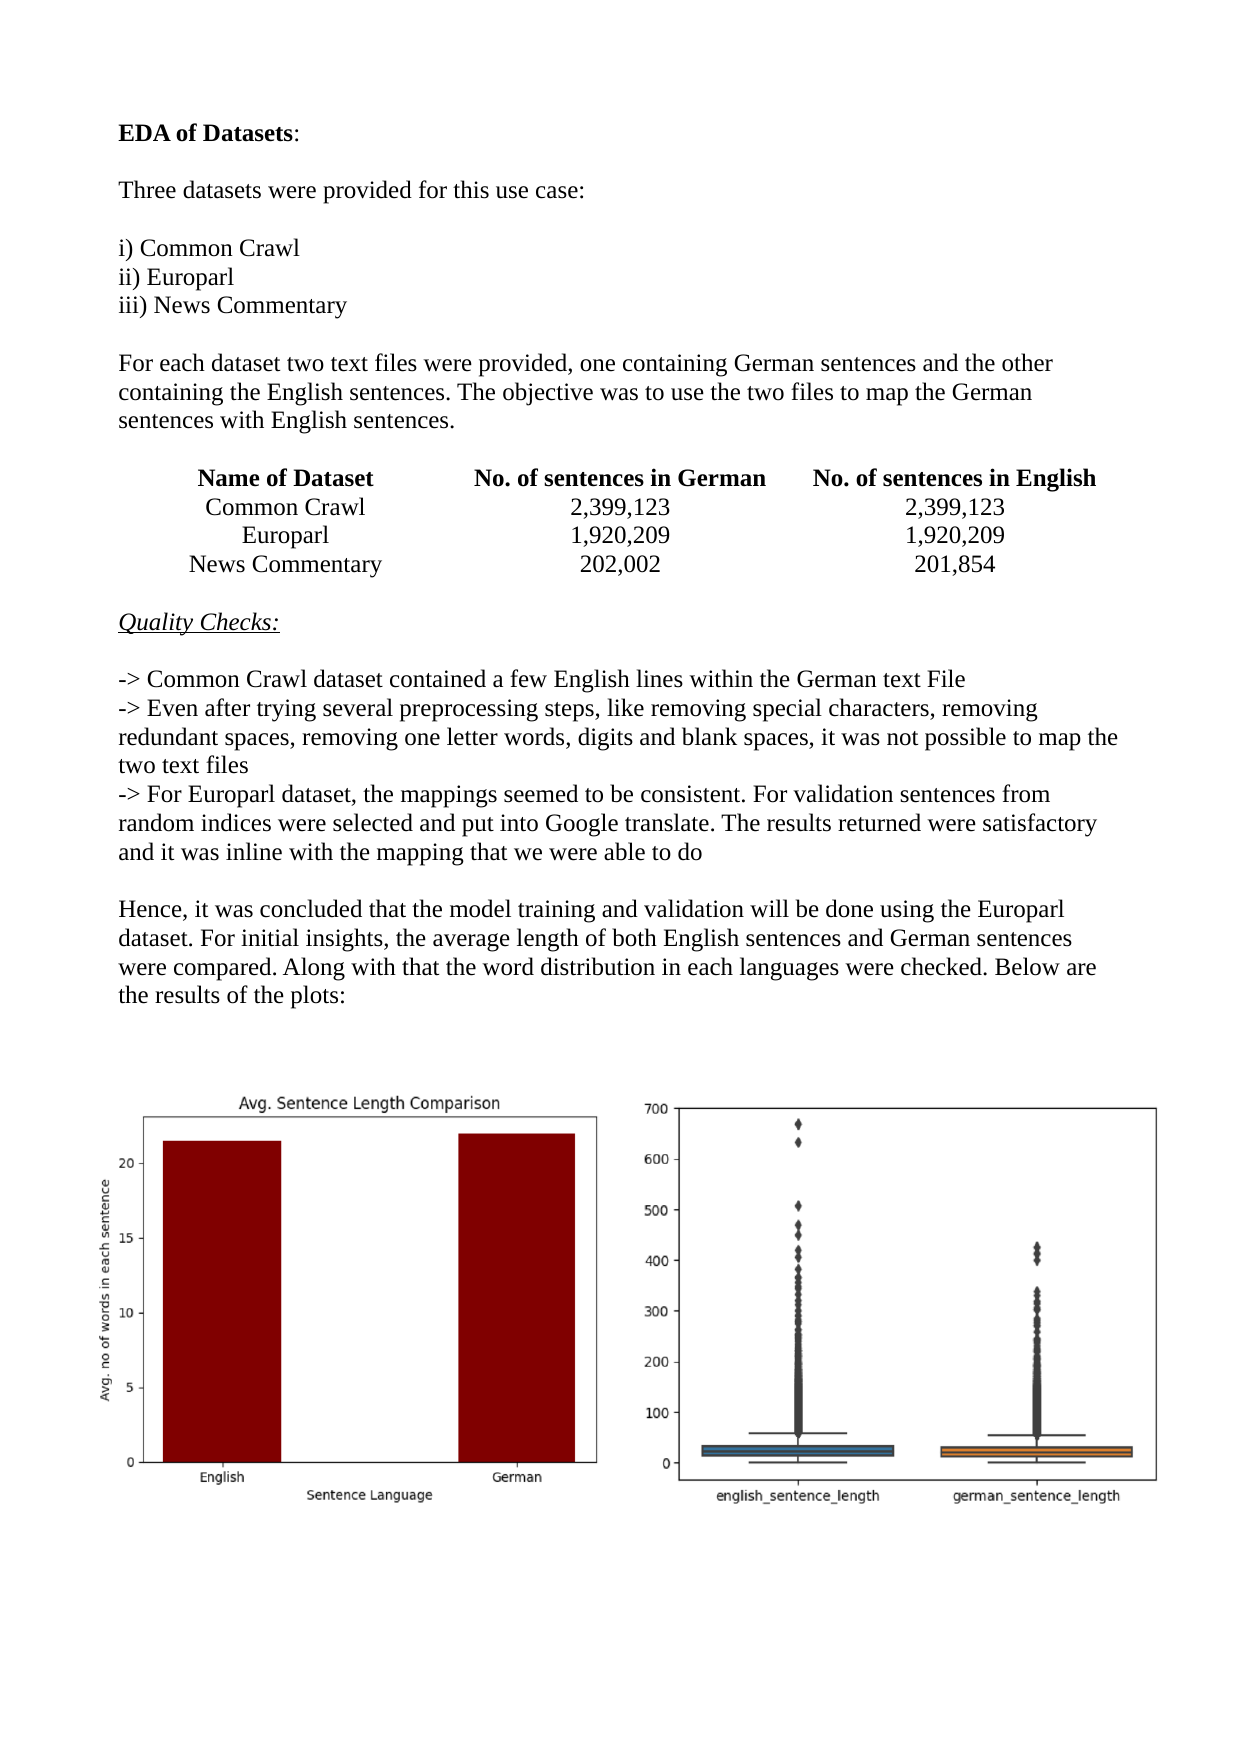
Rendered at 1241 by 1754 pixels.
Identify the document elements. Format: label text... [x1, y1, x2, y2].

table_cell Europarl [118, 521, 453, 549]
table_cell News Commentary [118, 549, 453, 578]
text i) Common Crawl [118, 233, 1122, 262]
text ii) Europarl [118, 262, 1122, 291]
table_header Name of Dataset [118, 463, 453, 492]
table_cell 2,399,123 [788, 492, 1122, 521]
text Three datasets were provided for this use case: [118, 176, 1122, 204]
picture [87, 1091, 602, 1509]
table_header No. of sentences in English [788, 463, 1122, 492]
text EDA of Datasets: [118, 118, 1122, 147]
table_cell Common Crawl [118, 492, 453, 521]
table_cell 201,854 [788, 549, 1122, 578]
text iii) News Commentary [118, 291, 1122, 319]
table_cell 202,002 [453, 549, 787, 578]
picture [637, 1097, 1159, 1507]
table_cell 1,920,209 [788, 521, 1122, 549]
text -> Common Crawl dataset contained a few English lines within the German text File [118, 664, 1122, 693]
table_header No. of sentences in German [453, 463, 787, 492]
table_cell 2,399,123 [453, 492, 787, 521]
table_cell 1,920,209 [453, 521, 787, 549]
text -> Even after trying several preprocessing steps, like removing special characters, removing redundant spaces, removing one letter words, digits and blank spaces, it was not possible to map the two text files [118, 693, 1122, 779]
text For each dataset two text files were provided, one containing German sentences and the other containing the English sentences. The objective was to use the two files to map the German sentences with English sentences. [118, 348, 1122, 434]
text -> For Europarl dataset, the mappings seemed to be consistent. For validation sentences from random indices were selected and put into Google translate. The results returned were satisfactory and it was inline with the mapping that we were able to do [118, 779, 1122, 866]
text Quality Checks: [118, 607, 1122, 636]
text Hence, it was concluded that the model training and validation will be done using the Europarl dataset. For initial insights, the average length of both English sentences and German sentences were compared. Along with that the word distribution in each languages were checked. Below are the results of the plots: [118, 894, 1122, 1009]
